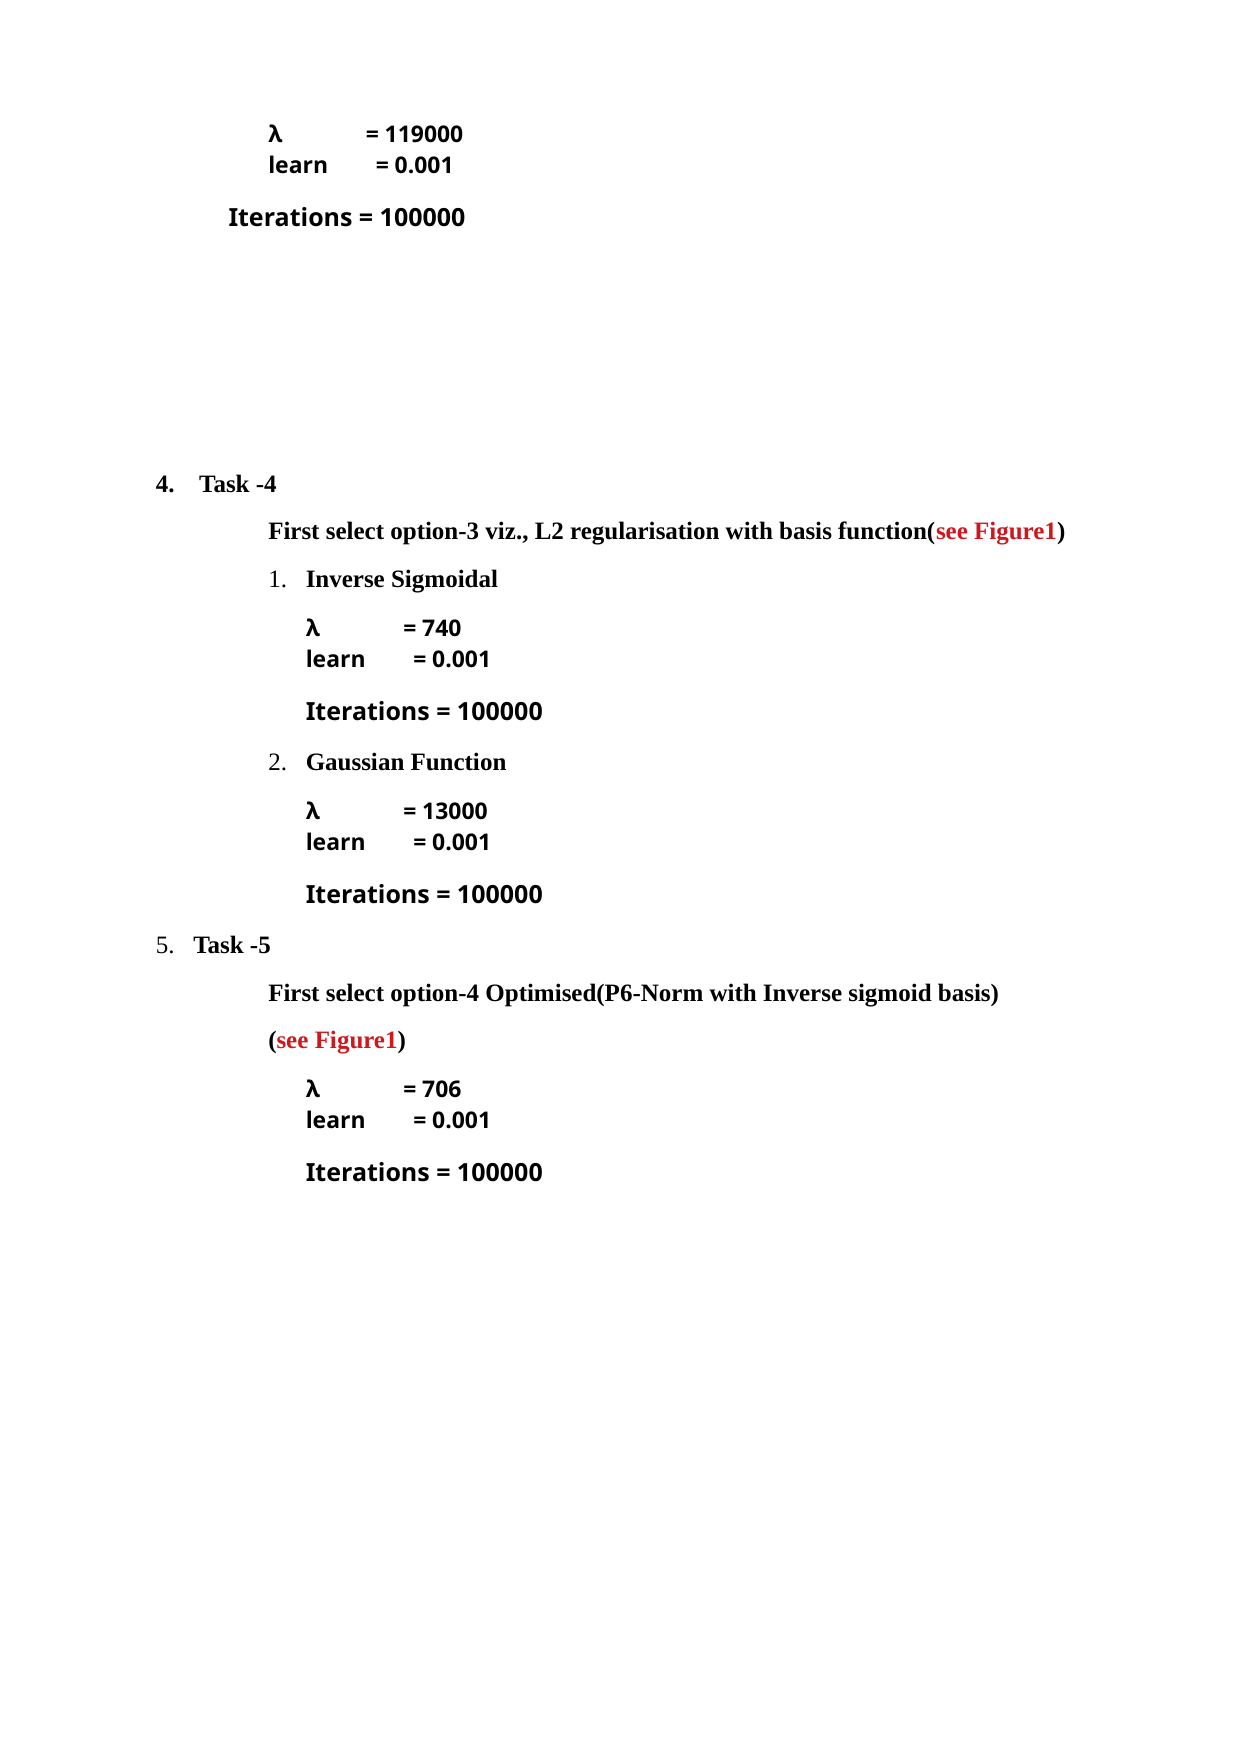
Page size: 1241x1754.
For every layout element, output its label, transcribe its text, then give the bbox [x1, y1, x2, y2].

list λ = 740 [268, 611, 1122, 643]
list λ = 706 [268, 1073, 1122, 1104]
list learn = 0.001 [231, 149, 1122, 181]
text Iterations = 100000 [118, 200, 1122, 234]
list λ = 119000 [231, 118, 1122, 149]
list First select option-3 viz., L2 regularisation with basis function(see Figure1) [231, 516, 1122, 545]
list learn = 0.001 [268, 826, 1122, 857]
list Gaussian Function [268, 747, 1122, 776]
list Inverse Sigmoidal [268, 564, 1122, 593]
list Iterations = 100000 [268, 1155, 1122, 1189]
list learn = 0.001 [268, 1104, 1122, 1135]
list Task -4 [156, 469, 1122, 497]
list Task -5 [156, 930, 1122, 959]
list First select option-4 Optimised(P6-Norm with Inverse sigmoid basis) [231, 978, 1122, 1006]
list Iterations = 100000 [268, 693, 1122, 727]
list learn = 0.001 [268, 643, 1122, 674]
list (see Figure1) [231, 1025, 1122, 1054]
list λ = 13000 [268, 794, 1122, 826]
list Iterations = 100000 [268, 876, 1122, 910]
